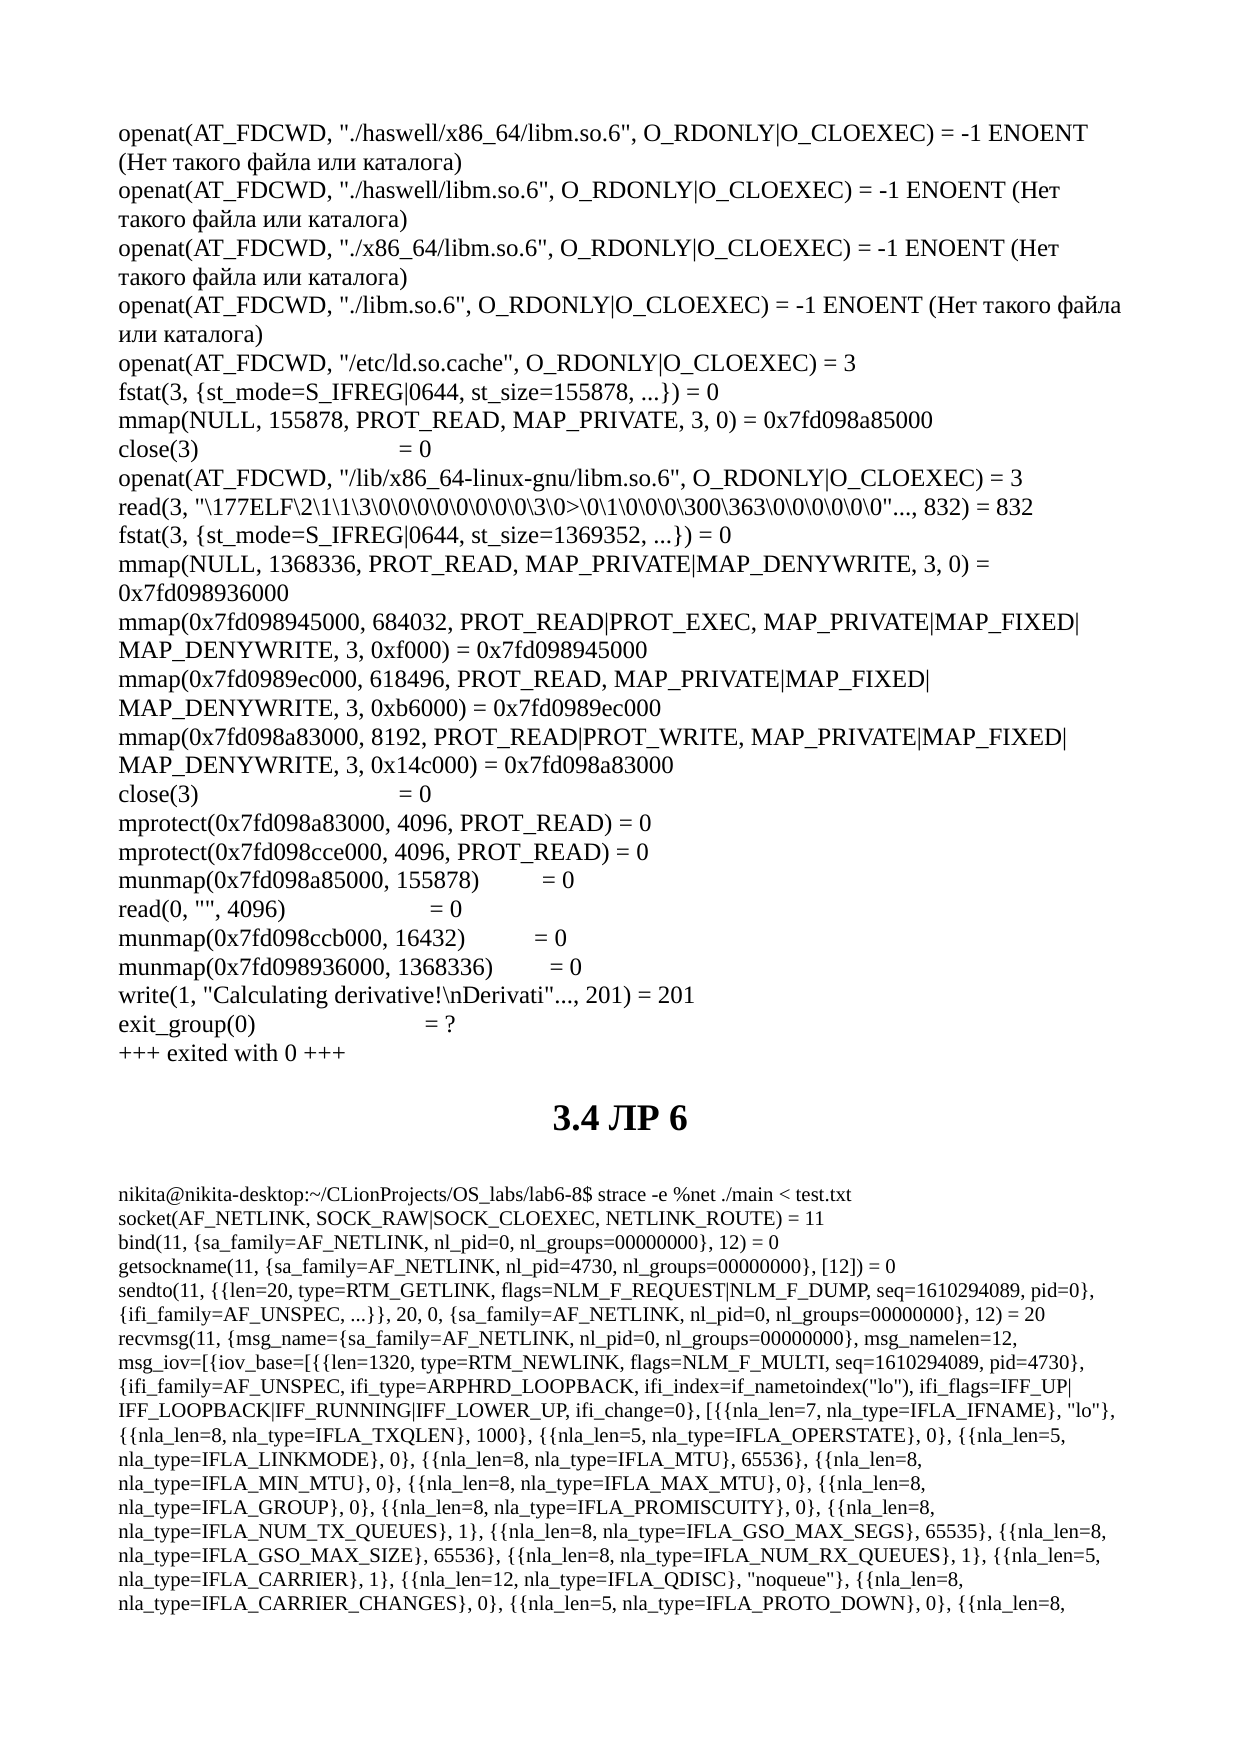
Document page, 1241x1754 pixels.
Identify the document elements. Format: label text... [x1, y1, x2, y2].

text munmap(0x7fd098a85000, 155878) = 0 [118, 866, 1122, 894]
text +++ exited with 0 +++ [118, 1038, 1122, 1067]
text openat(AT_FDCWD, "./x86_64/libm.so.6", O_RDONLY|O_CLOEXEC) = -1 ENOENT (Нет такого файла или каталога) [118, 233, 1122, 291]
text openat(AT_FDCWD, "/lib/x86_64-linux-gnu/libm.so.6", O_RDONLY|O_CLOEXEC) = 3 [118, 463, 1122, 492]
text munmap(0x7fd098ccb000, 16432) = 0 [118, 923, 1122, 952]
text mmap(0x7fd098a83000, 8192, PROT_READ|PROT_WRITE, MAP_PRIVATE|MAP_FIXED|MAP_DENYWRITE, 3, 0x14c000) = 0x7fd098a83000 [118, 722, 1122, 779]
text openat(AT_FDCWD, "/etc/ld.so.cache", O_RDONLY|O_CLOEXEC) = 3 [118, 348, 1122, 377]
text nikita@nikita-desktop:~/CLionProjects/OS_labs/lab6-8$ strace -e %net ./main < test.txt [118, 1182, 1122, 1206]
text munmap(0x7fd098936000, 1368336) = 0 [118, 952, 1122, 981]
text read(0, "", 4096) = 0 [118, 894, 1122, 923]
text socket(AF_NETLINK, SOCK_RAW|SOCK_CLOEXEC, NETLINK_ROUTE) = 11 [118, 1206, 1122, 1230]
text openat(AT_FDCWD, "./libm.so.6", O_RDONLY|O_CLOEXEC) = -1 ENOENT (Нет такого файла или каталога) [118, 291, 1122, 348]
text write(1, "Calculating derivative!\nDerivati"..., 201) = 201 [118, 981, 1122, 1009]
text getsockname(11, {sa_family=AF_NETLINK, nl_pid=4730, nl_groups=00000000}, [12]) = 0 [118, 1254, 1122, 1278]
text mmap(NULL, 1368336, PROT_READ, MAP_PRIVATE|MAP_DENYWRITE, 3, 0) = 0x7fd098936000 [118, 549, 1122, 607]
text mmap(0x7fd0989ec000, 618496, PROT_READ, MAP_PRIVATE|MAP_FIXED|MAP_DENYWRITE, 3, 0xb6000) = 0x7fd0989ec000 [118, 664, 1122, 722]
text exit_group(0) = ? [118, 1009, 1122, 1038]
text read(3, "\177ELF\2\1\1\3\0\0\0\0\0\0\0\0\3\0>\0\1\0\0\0\300\363\0\0\0\0\0\0"..., 832) = 832 [118, 492, 1122, 521]
text fstat(3, {st_mode=S_IFREG|0644, st_size=155878, ...}) = 0 [118, 377, 1122, 406]
text close(3) = 0 [118, 779, 1122, 808]
text mmap(0x7fd098945000, 684032, PROT_READ|PROT_EXEC, MAP_PRIVATE|MAP_FIXED|MAP_DENYWRITE, 3, 0xf000) = 0x7fd098945000 [118, 607, 1122, 664]
text openat(AT_FDCWD, "./haswell/x86_64/libm.so.6", O_RDONLY|O_CLOEXEC) = -1 ENOENT (Нет такого файла или каталога) [118, 118, 1122, 176]
text openat(AT_FDCWD, "./haswell/libm.so.6", O_RDONLY|O_CLOEXEC) = -1 ENOENT (Нет такого файла или каталога) [118, 176, 1122, 233]
text fstat(3, {st_mode=S_IFREG|0644, st_size=1369352, ...}) = 0 [118, 521, 1122, 549]
text mprotect(0x7fd098a83000, 4096, PROT_READ) = 0 [118, 808, 1122, 837]
text mprotect(0x7fd098cce000, 4096, PROT_READ) = 0 [118, 837, 1122, 866]
text 3.4 ЛР 6 [118, 1096, 1122, 1139]
text recvmsg(11, {msg_name={sa_family=AF_NETLINK, nl_pid=0, nl_groups=00000000}, msg_namelen=12, msg_iov=[{iov_base=[{{len=1320, type=RTM_NEWLINK, flags=NLM_F_MULTI, seq=1610294089, pid=4730}, {ifi_family=AF_UNSPEC, ifi_type=ARPHRD_LOOPBACK, ifi_index=if_nametoindex("lo"), ifi_flags=IFF_UP|IFF_LOOPBACK|IFF_RUNNING|IFF_LOWER_UP, ifi_change=0}, [{{nla_len=7, nla_type=IFLA_IFNAME}, "lo"}, {{nla_len=8, nla_type=IFLA_TXQLEN}, 1000}, {{nla_len=5, nla_type=IFLA_OPERSTATE}, 0}, {{nla_len=5, nla_type=IFLA_LINKMODE}, 0}, {{nla_len=8, nla_type=IFLA_MTU}, 65536}, {{nla_len=8, nla_type=IFLA_MIN_MTU}, 0}, {{nla_len=8, nla_type=IFLA_MAX_MTU}, 0}, {{nla_len=8, nla_type=IFLA_GROUP}, 0}, {{nla_len=8, nla_type=IFLA_PROMISCUITY}, 0}, {{nla_len=8, nla_type=IFLA_NUM_TX_QUEUES}, 1}, {{nla_len=8, nla_type=IFLA_GSO_MAX_SEGS}, 65535}, {{nla_len=8, nla_type=IFLA_GSO_MAX_SIZE}, 65536}, {{nla_len=8, nla_type=IFLA_NUM_RX_QUEUES}, 1}, {{nla_len=5, nla_type=IFLA_CARRIER}, 1}, {{nla_len=12, nla_type=IFLA_QDISC}, "noqueue"}, {{nla_len=8, nla_type=IFLA_CARRIER_CHANGES}, 0}, {{nla_len=5, nla_type=IFLA_PROTO_DOWN}, 0}, {{nla_len=8, [118, 1326, 1122, 1615]
text close(3) = 0 [118, 434, 1122, 463]
text mmap(NULL, 155878, PROT_READ, MAP_PRIVATE, 3, 0) = 0x7fd098a85000 [118, 406, 1122, 434]
text bind(11, {sa_family=AF_NETLINK, nl_pid=0, nl_groups=00000000}, 12) = 0 [118, 1230, 1122, 1254]
text sendto(11, {{len=20, type=RTM_GETLINK, flags=NLM_F_REQUEST|NLM_F_DUMP, seq=1610294089, pid=0}, {ifi_family=AF_UNSPEC, ...}}, 20, 0, {sa_family=AF_NETLINK, nl_pid=0, nl_groups=00000000}, 12) = 20 [118, 1278, 1122, 1326]
